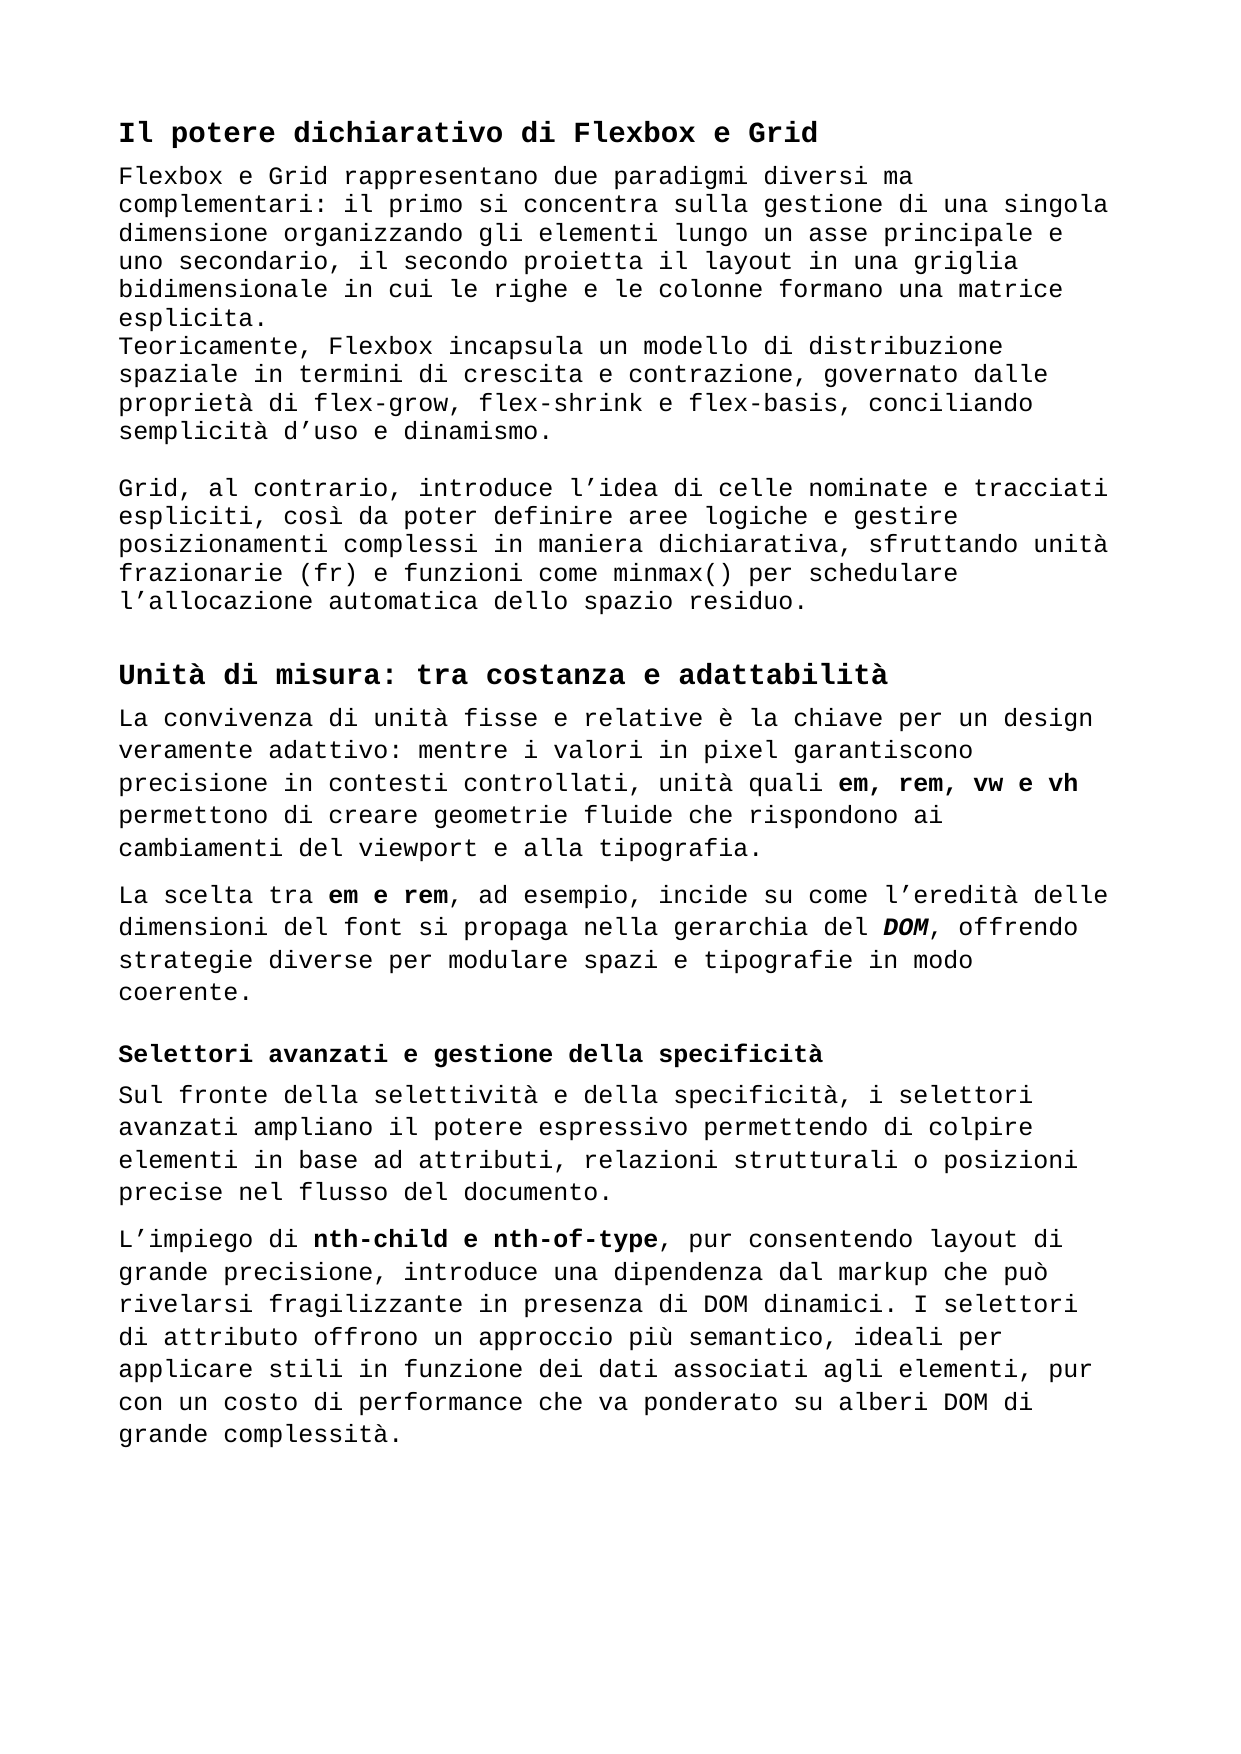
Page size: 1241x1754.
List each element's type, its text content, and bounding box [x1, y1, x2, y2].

text Grid, al contrario, introduce l’idea di celle nominate e tracciati espliciti, così da poter definire aree logiche e gestire posizionamenti complessi in maniera dichiarativa, sfruttando unità frazionarie (fr) e funzioni come minmax() per schedulare l’allocazione automatica dello spazio residuo. [118, 475, 1122, 617]
text La convivenza di unità fisse e relative è la chiave per un design veramente adattivo: mentre i valori in pixel garantiscono precisione in contesti controllati, unità quali em, rem, vw e vh permettono di creare geometrie fluide che rispondono ai cambiamenti del viewport e alla tipografia. [118, 705, 1122, 864]
subtitle Selettori avanzati e gestione della specificità [118, 1042, 1122, 1070]
text L’impiego di nth‐child e nth‐of‐type, pur consentendo layout di grande precisione, introduce una dipendenza dal markup che può rivelarsi fragilizzante in presenza di DOM dinamici. I selettori di attributo offrono un approccio più semantico, ideali per applicare stili in funzione dei dati associati agli elementi, pur con un costo di performance che va ponderato su alberi DOM di grande complessità. [118, 1227, 1122, 1450]
text Teoricamente, Flexbox incapsula un modello di distribuzione spaziale in termini di crescita e contrazione, governato dalle proprietà di flex‐grow, flex‐shrink e flex‐basis, conciliando semplicità d’uso e dinamismo. [118, 334, 1122, 447]
text La scelta tra em e rem, ad esempio, incide su come l’eredità delle dimensioni del font si propaga nella gerarchia del DOM, offrendo strategie diverse per modulare spazi e tipografie in modo coerente. [118, 882, 1122, 1008]
text Flexbox e Grid rappresentano due paradigmi diversi ma complementari: il primo si concentra sulla gestione di una singola dimensione organizzando gli elementi lungo un asse principale e uno secondario, il secondo proietta il layout in una griglia bidimensionale in cui le righe e le colonne formano una matrice esplicita. [118, 164, 1122, 334]
subtitle Il potere dichiarativo di Flexbox e Grid [118, 118, 1122, 151]
subtitle Unità di misura: tra costanza e adattabilità [118, 660, 1122, 693]
text Sul fronte della selettività e della specificità, i selettori avanzati ampliano il potere espressivo permettendo di colpire elementi in base ad attributi, relazioni strutturali o posizioni precise nel flusso del documento. [118, 1082, 1122, 1208]
